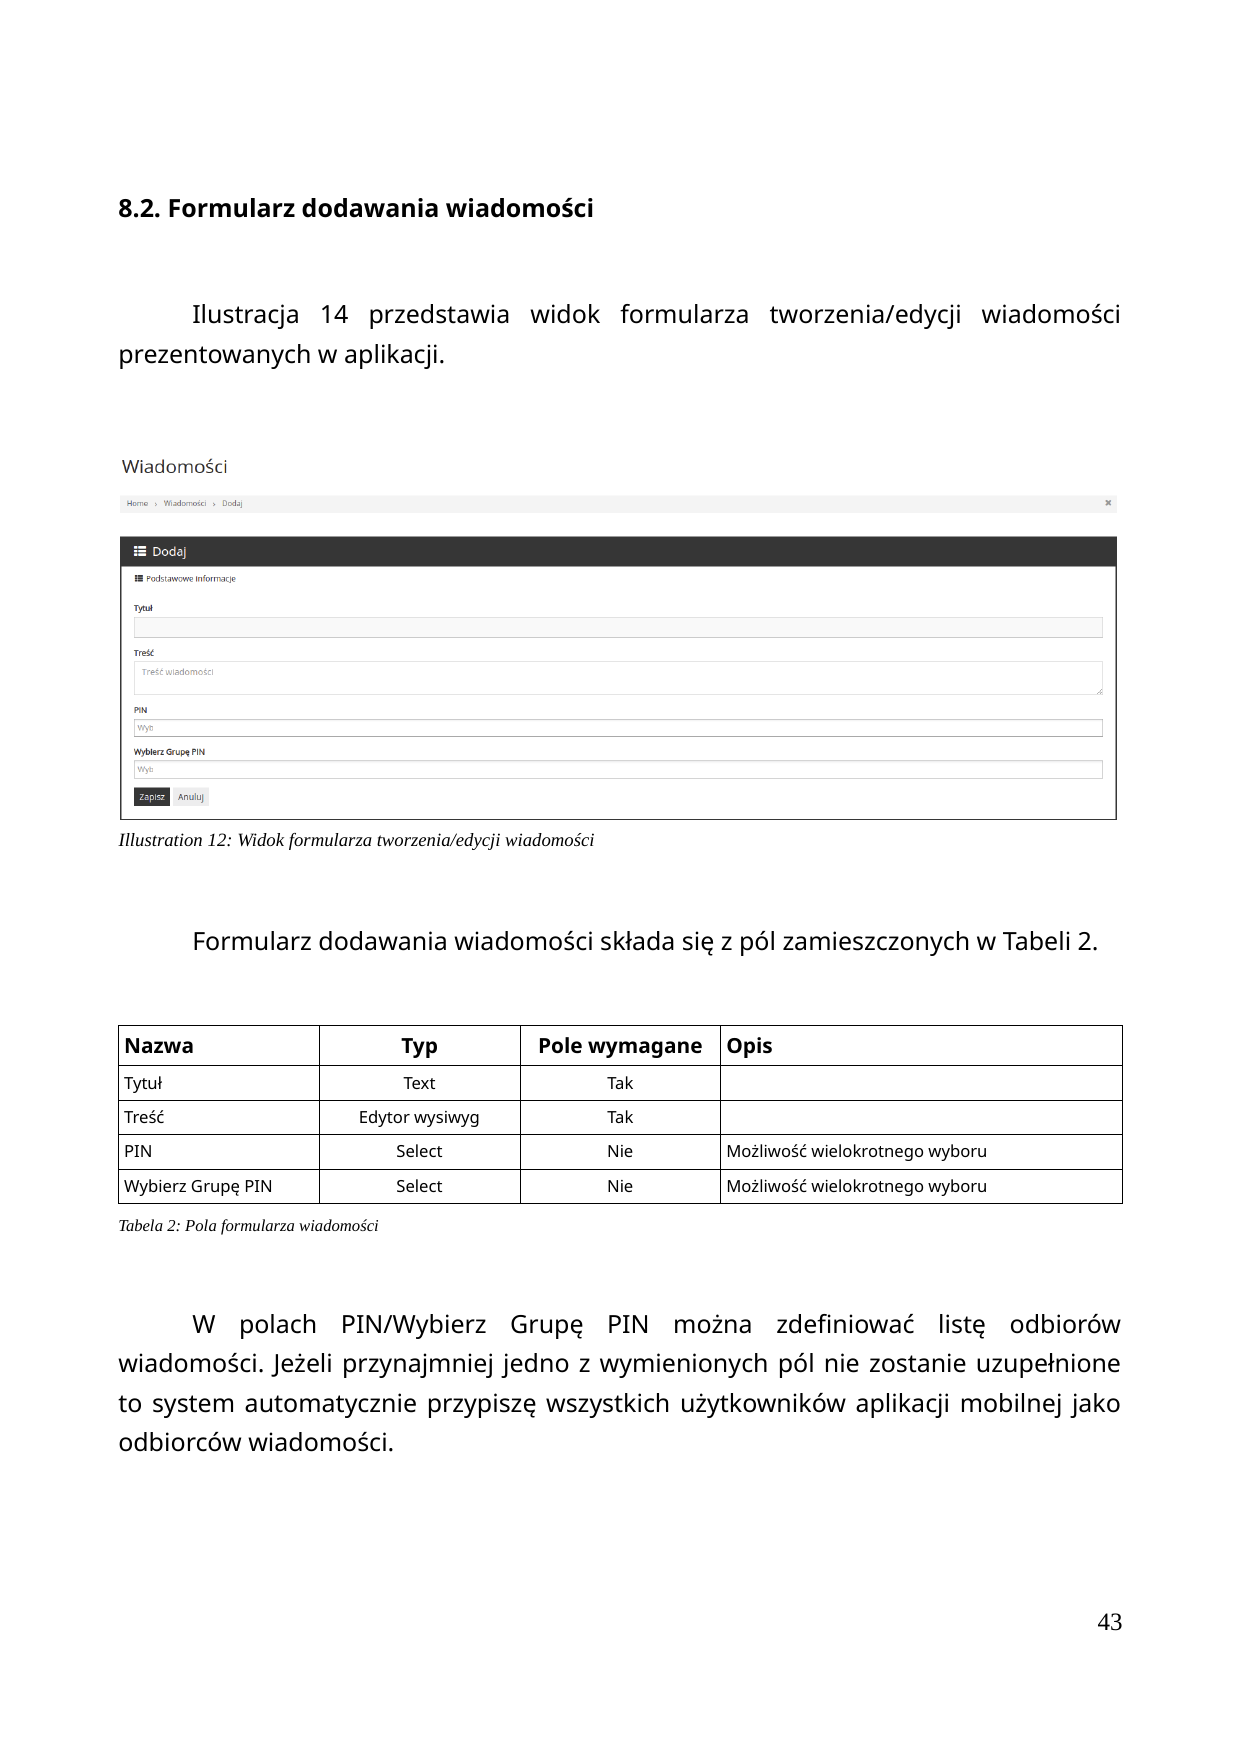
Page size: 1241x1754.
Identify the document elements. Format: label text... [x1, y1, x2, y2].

table_cell Wybierz Grupę PIN [119, 1170, 319, 1203]
text Tabela 2: Pola formularza wiadomości [118, 1216, 1122, 1235]
table_cell [721, 1101, 1122, 1134]
text Ilustracja 14 przedstawia widok formularza tworzenia/edycji wiadomości prezentowanych w aplikacji. [118, 297, 1122, 370]
table_header Typ [320, 1026, 520, 1065]
picture [118, 451, 1122, 824]
text W polach PIN/Wybierz Grupę PIN można zdefiniować listę odbiorów wiadomości. Jeżeli przynajmniej jedno z wymienionych pól nie zostanie uzupełnione to system automatycznie przypiszę wszystkich użytkowników aplikacji mobilnej jako odbiorców wiadomości. [118, 1307, 1122, 1458]
table_cell Select [320, 1135, 520, 1168]
table_cell Możliwość wielokrotnego wyboru [721, 1135, 1122, 1168]
table_cell Tytuł [119, 1066, 319, 1100]
text Illustration 12: Widok formularza tworzenia/edycji wiadomości [118, 824, 1122, 852]
table_cell Tak [521, 1066, 720, 1100]
table_cell Możliwość wielokrotnego wyboru [721, 1170, 1122, 1203]
table_cell Nie [521, 1135, 720, 1168]
table_header Opis [721, 1026, 1122, 1065]
subtitle 8.2. Formularz dodawania wiadomości [118, 191, 1122, 225]
table_cell Select [320, 1170, 520, 1203]
table_cell Treść [119, 1101, 319, 1134]
table_cell Nie [521, 1170, 720, 1203]
table_cell Edytor wysiwyg [320, 1101, 520, 1134]
table_cell [721, 1066, 1122, 1100]
text Formularz dodawania wiadomości składa się z pól zamieszczonych w Tabeli 2. [118, 924, 1122, 958]
table_cell Tak [521, 1101, 720, 1134]
table_cell Text [320, 1066, 520, 1100]
table_header Pole wymagane [521, 1026, 720, 1065]
table_cell PIN [119, 1135, 319, 1168]
table_header Nazwa [119, 1026, 319, 1065]
